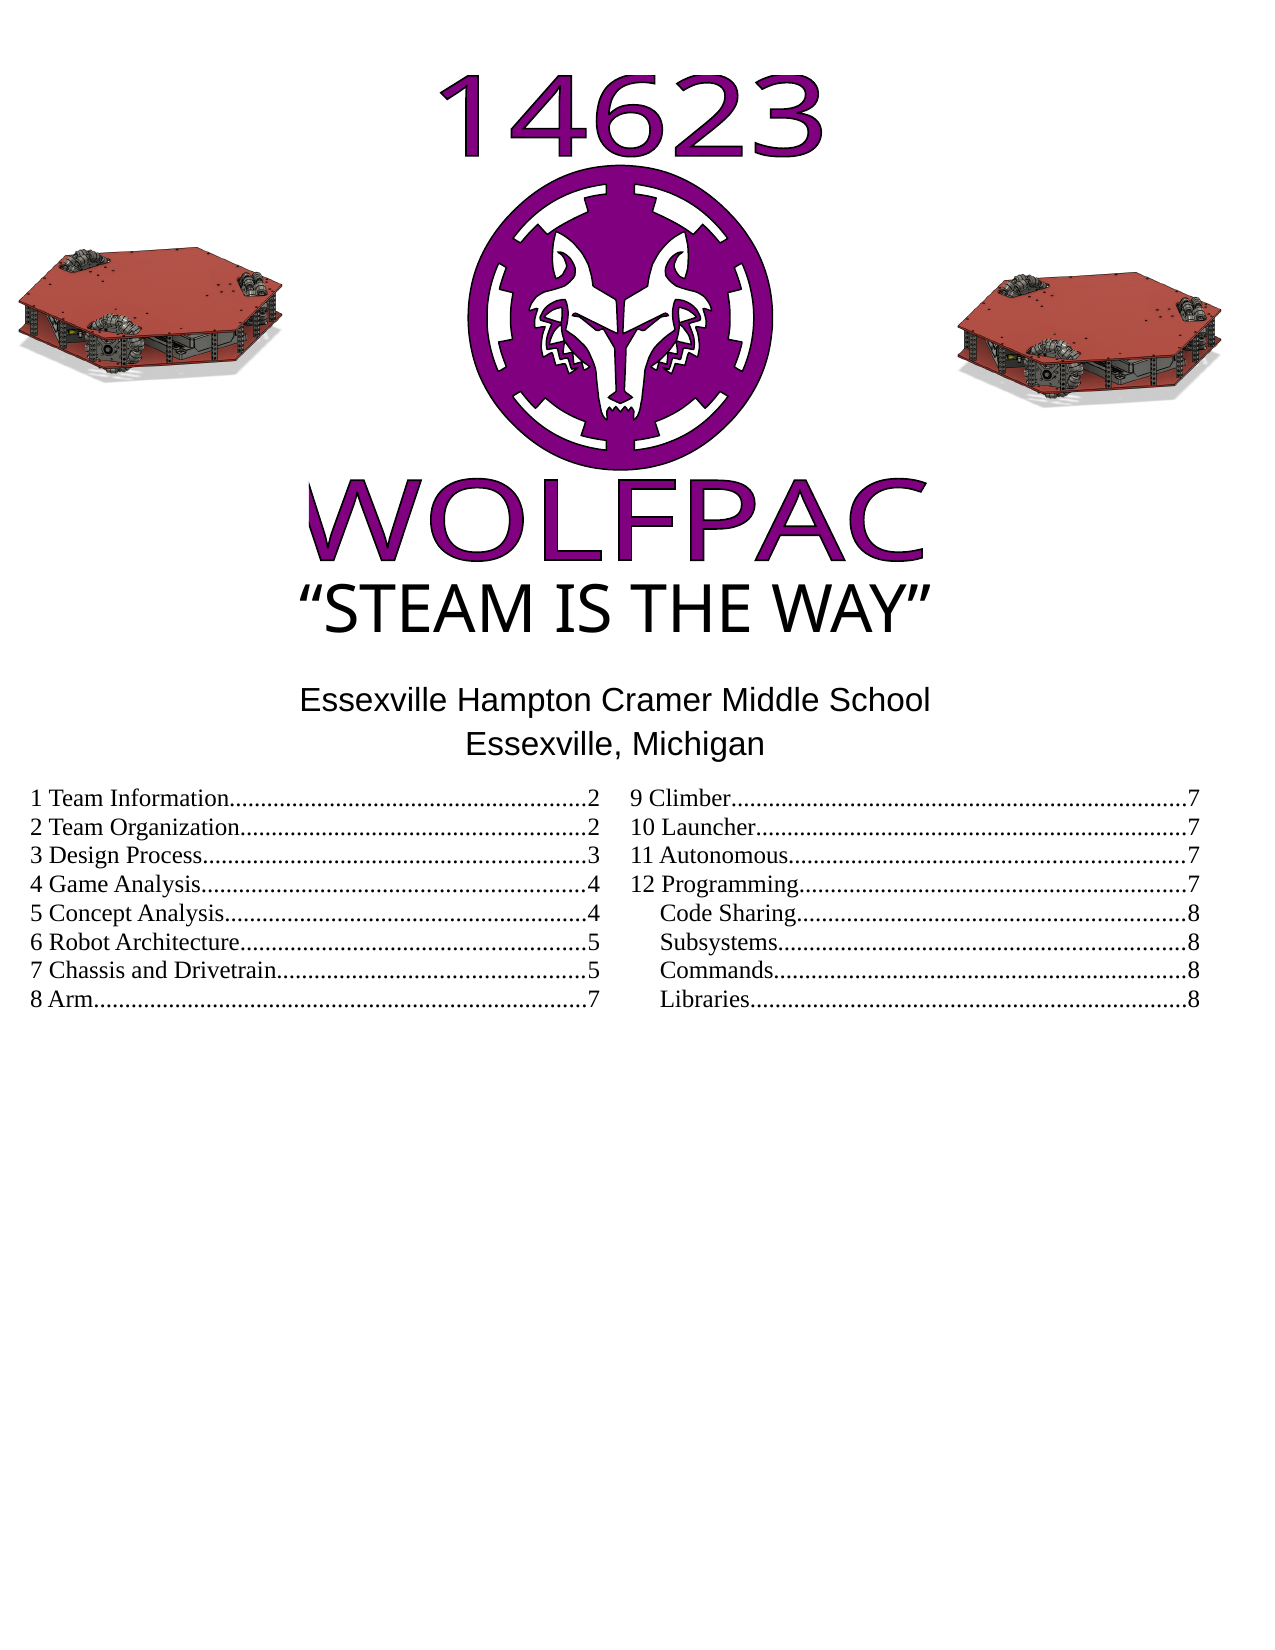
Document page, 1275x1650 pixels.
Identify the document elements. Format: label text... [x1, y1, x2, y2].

text 12 Programming 7 [630, 869, 1200, 898]
text 5 Concept Analysis 4 [30, 898, 600, 927]
text 8 Arm 7 [30, 984, 600, 1013]
picture [6, 239, 284, 385]
text Libraries 8 [659, 984, 1200, 1013]
text Code Sharing 8 [659, 898, 1200, 927]
text Essexville Hampton Cramer Middle School Essexville, Michigan [30, 680, 1200, 763]
text 7 Chassis and Drivetrain 5 [30, 955, 600, 984]
text “STEAM IS THE WAY” [30, 135, 1200, 652]
text 4 Game Analysis 4 [30, 869, 600, 898]
text 6 Robot Architecture 5 [30, 927, 600, 955]
text 3 Design Process 3 [30, 840, 600, 869]
text 9 Climber 7 [630, 783, 1200, 812]
text 10 Launcher 7 [630, 812, 1200, 840]
picture [945, 265, 1223, 411]
text 11 Autonomous 7 [630, 840, 1200, 869]
text Commands 8 [659, 955, 1200, 984]
text Subsystems 8 [659, 927, 1200, 955]
text 1 Team Information 2 [30, 783, 600, 812]
text 2 Team Organization 2 [30, 812, 600, 840]
